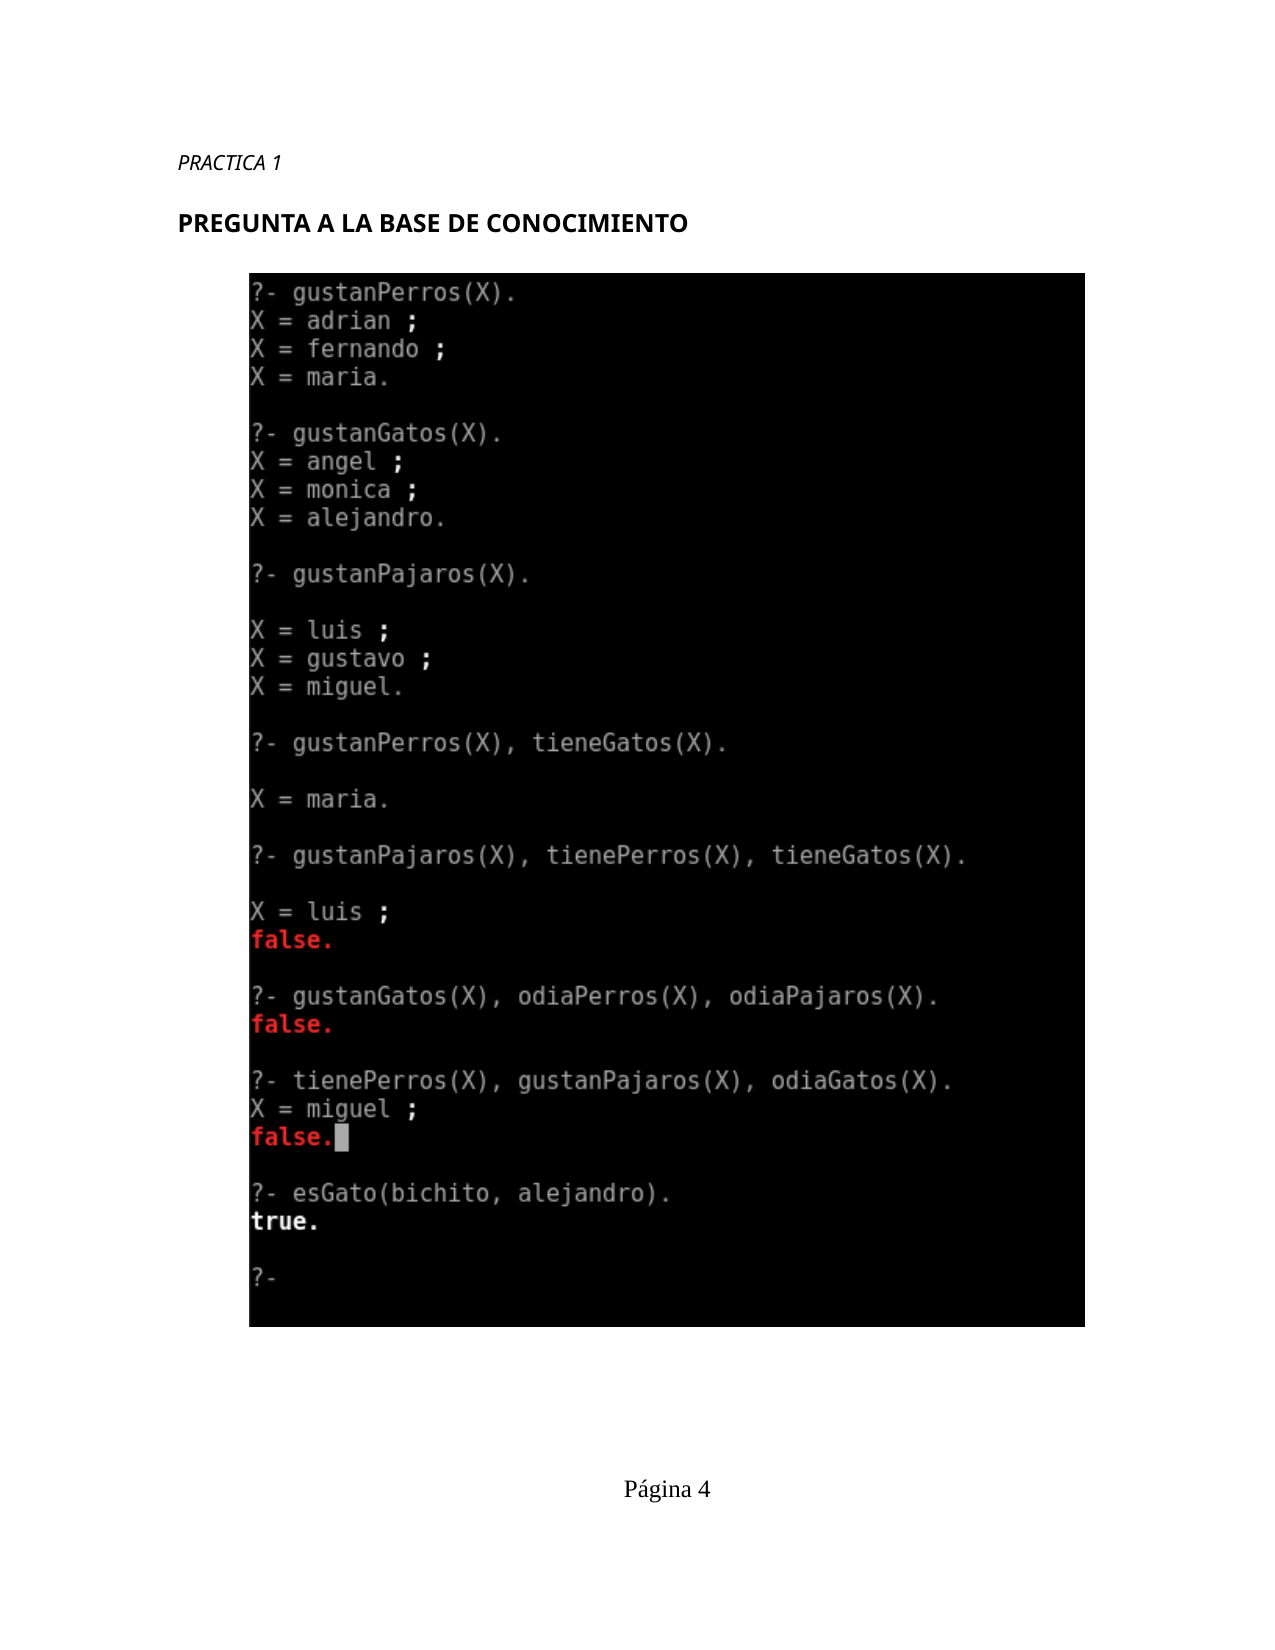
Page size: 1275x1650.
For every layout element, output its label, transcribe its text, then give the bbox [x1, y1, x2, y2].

text PREGUNTA A LA BASE DE CONOCIMIENTO [177, 206, 1157, 274]
picture [249, 273, 1085, 1327]
